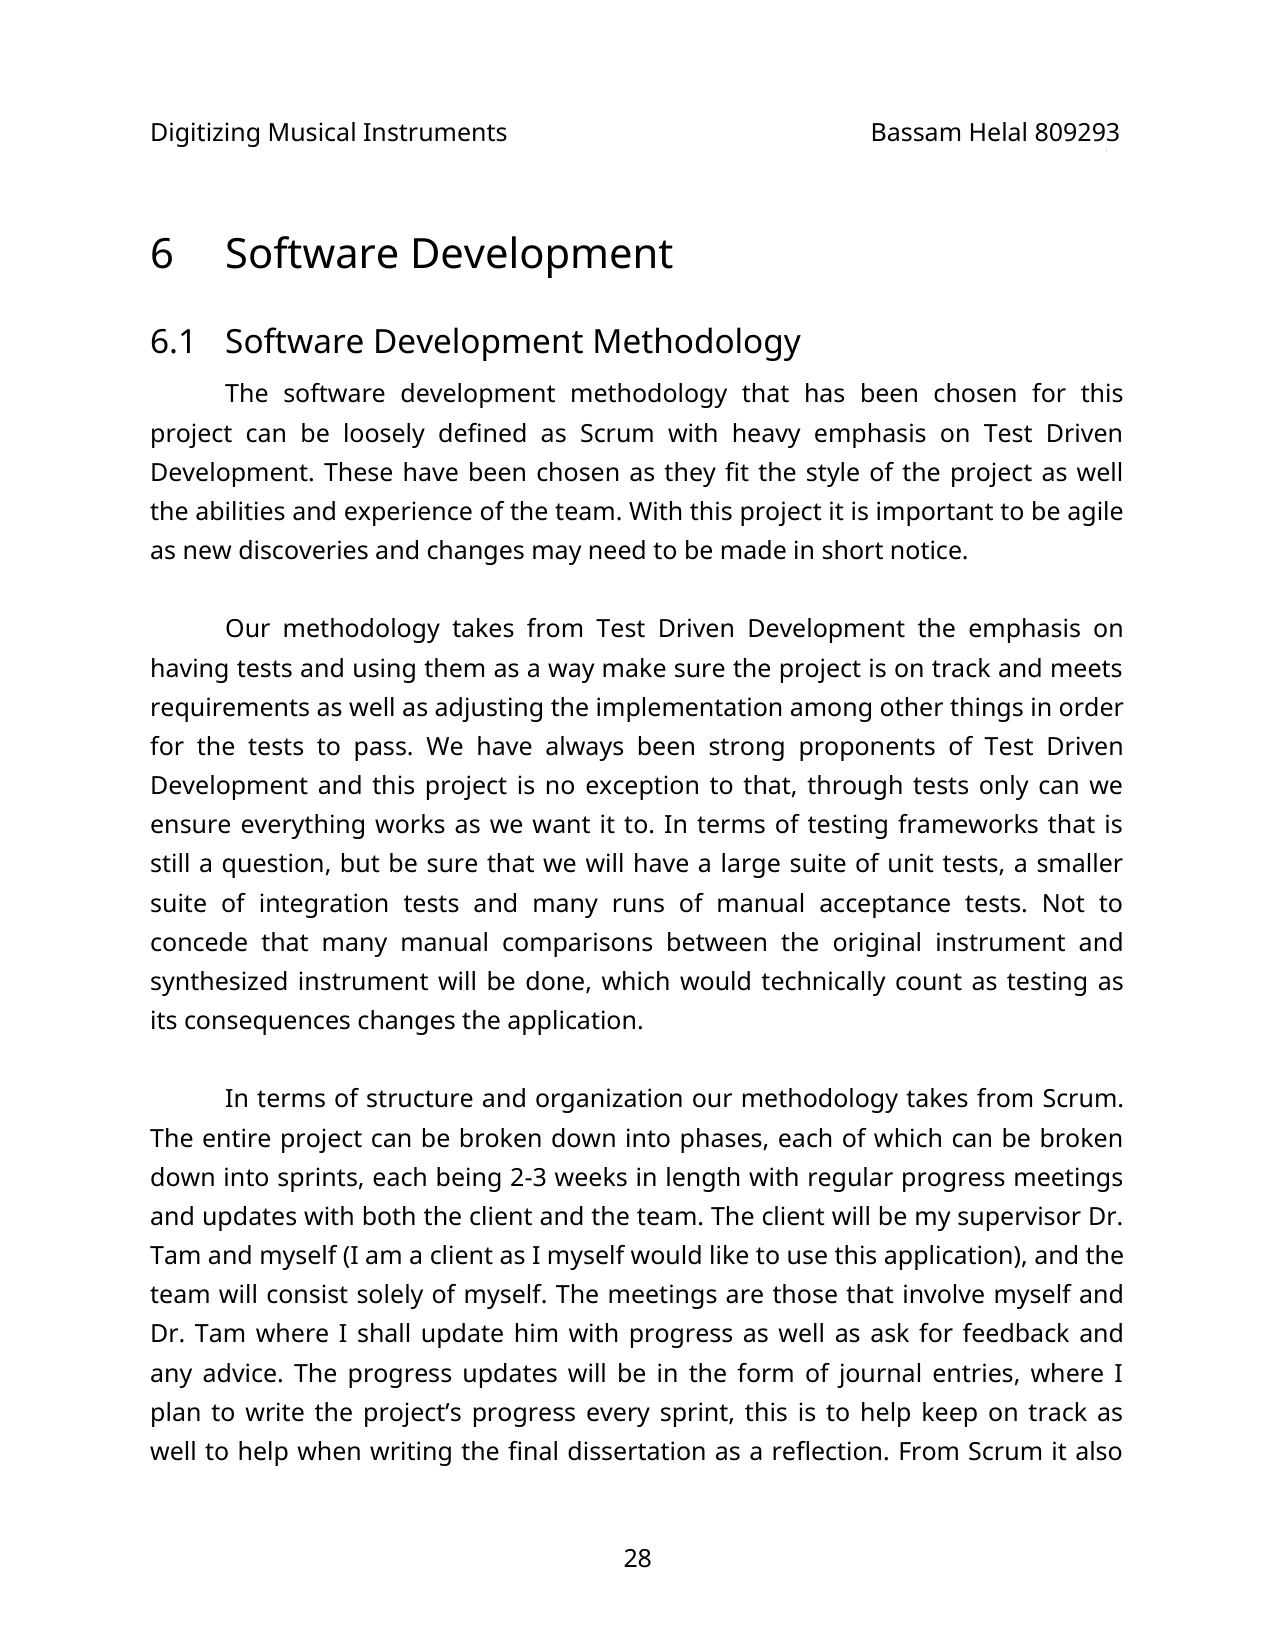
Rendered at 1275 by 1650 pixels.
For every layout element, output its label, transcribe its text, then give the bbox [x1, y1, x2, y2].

subtitle 6.1 Software Development Methodology [150, 318, 1125, 364]
text The software development methodology that has been chosen for this project can be loosely defined as Scrum with heavy emphasis on Test Driven Development. These have been chosen as they fit the style of the project as well the abilities and experience of the team. With this project it is important to be agile as new discoveries and changes may need to be made in short notice. [150, 376, 1125, 567]
text In terms of structure and organization our methodology takes from Scrum. The entire project can be broken down into phases, each of which can be broken down into sprints, each being 2-3 weeks in length with regular progress meetings and updates with both the client and the team. The client will be my supervisor Dr. Tam and myself (I am a client as I myself would like to use this application), and the team will consist solely of myself. The meetings are those that involve myself and Dr. Tam where I shall update him with progress as well as ask for feedback and any advice. The progress updates will be in the form of journal entries, where I plan to write the project’s progress every sprint, this is to help keep on track as well to help when writing the final dissertation as a reflection. From Scrum it also [150, 1081, 1125, 1468]
text Our methodology takes from Test Driven Development the emphasis on having tests and using them as a way make sure the project is on track and meets requirements as well as adjusting the implementation among other things in order for the tests to pass. We have always been strong proponents of Test Driven Development and this project is no exception to that, through tests only can we ensure everything works as we want it to. In terms of testing frameworks that is still a question, but be sure that we will have a large suite of unit tests, a smaller suite of integration tests and many runs of manual acceptance tests. Not to concede that many manual comparisons between the original instrument and synthesized instrument will be done, which would technically count as testing as its consequences changes the application. [150, 611, 1125, 1037]
subtitle 6 Software Development [150, 224, 1125, 281]
